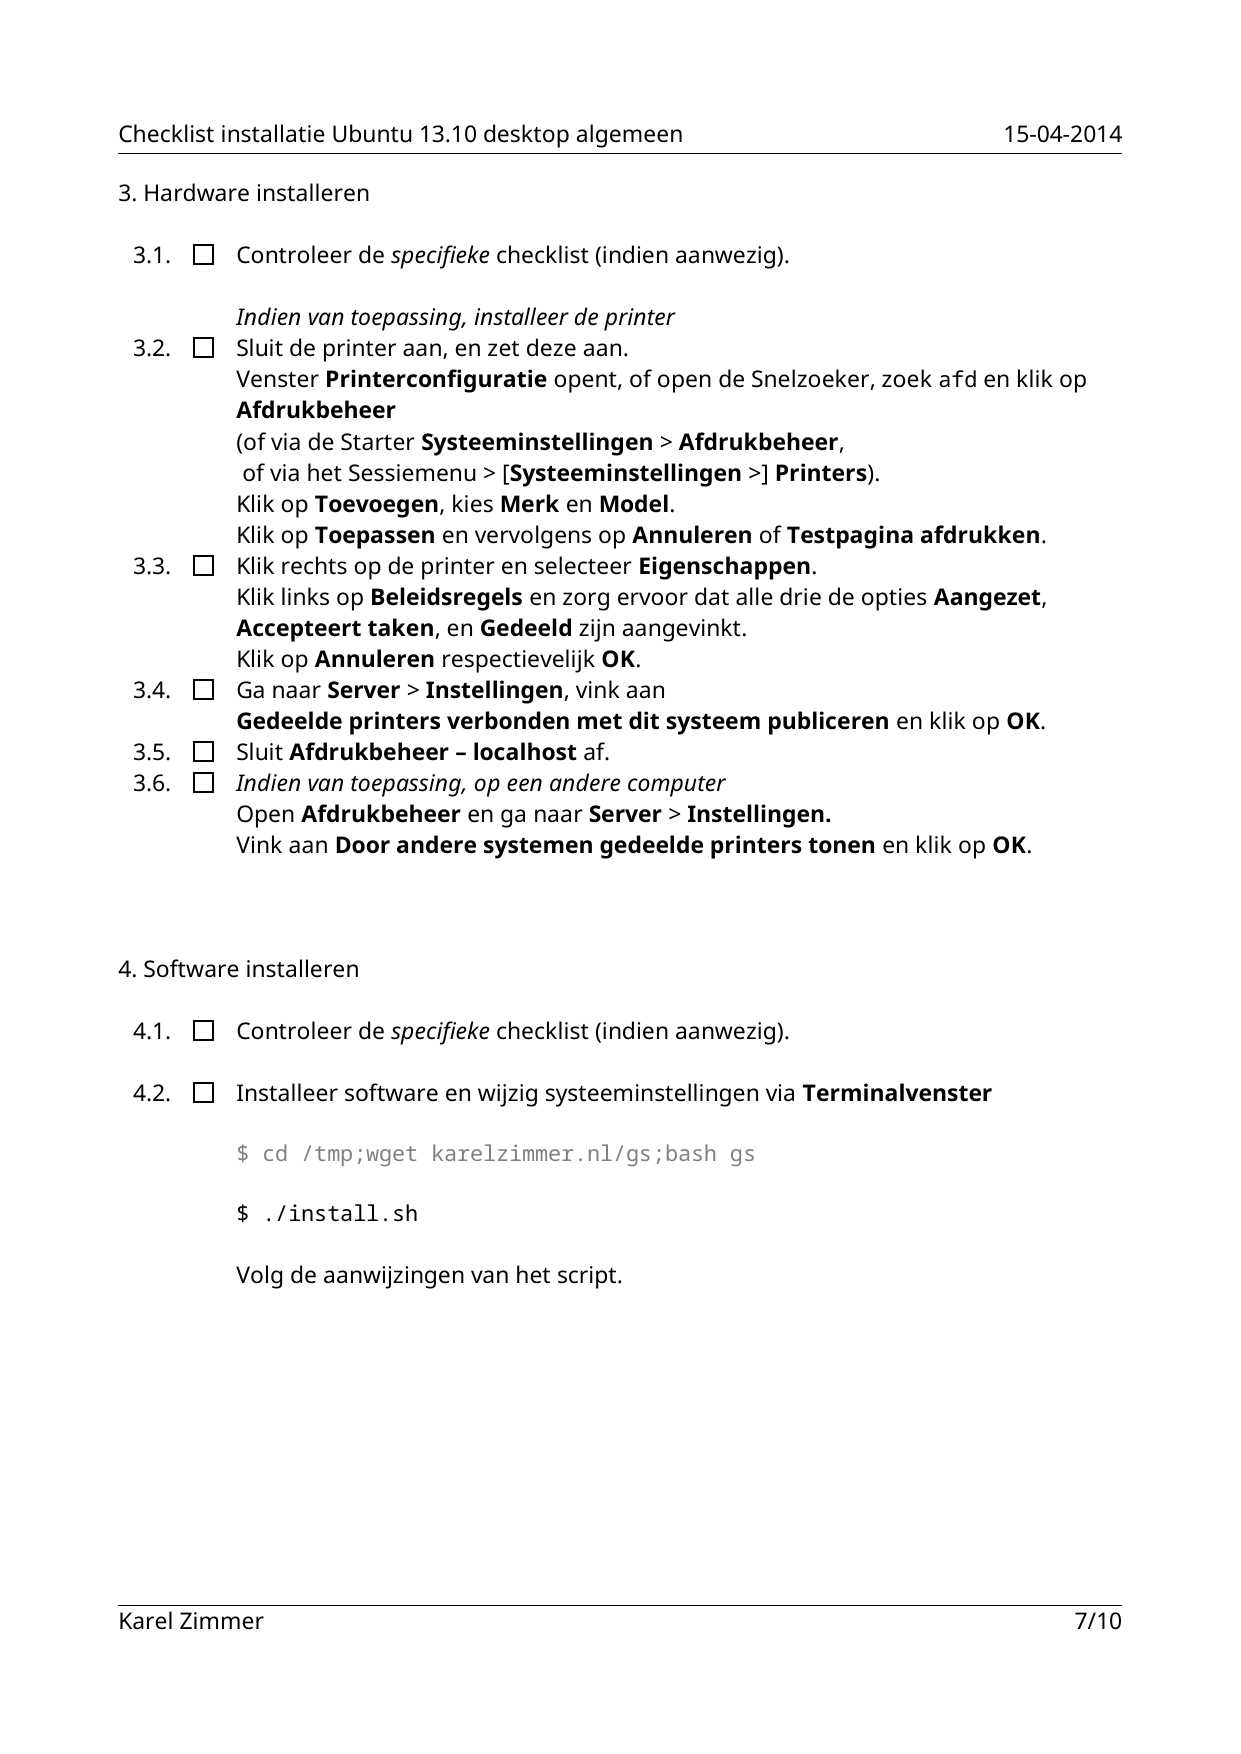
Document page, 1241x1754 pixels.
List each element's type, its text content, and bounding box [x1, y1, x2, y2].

list Indien van toepassing, installeer de printer [177, 301, 1122, 332]
list Indien van toepassing, op een andere computer Open Afdrukbeheer en ga naar Server > Instellingen. Vink aan Door andere systemen gedeelde printers tonen en klik op OK. [133, 767, 1122, 891]
list Sluit Afdrukbeheer – localhost af. [133, 736, 1122, 767]
list Software installeren [118, 953, 1122, 984]
list Hardware installeren [118, 177, 1122, 208]
list Installeer software en wijzig systeeminstellingen via Terminalvenster $ cd /tmp;wget karelzimmer.nl/gs;bash gs $ ./install.sh Volg de aanwijzingen van het script. [133, 1077, 1122, 1290]
list Controleer de specifieke checklist (indien aanwezig). [133, 239, 1122, 270]
list Klik rechts op de printer en selecteer Eigenschappen. Klik links op Beleidsregels en zorg ervoor dat alle drie de opties Aangezet, Accepteert taken, en Gedeeld zijn aangevinkt. Klik op Annuleren respectievelijk OK. [133, 549, 1122, 674]
list Controleer de specifieke checklist (indien aanwezig). [133, 1015, 1122, 1046]
list Ga naar Server > Instellingen, vink aan Gedeelde printers verbonden met dit systeem publiceren en klik op OK. [133, 674, 1122, 736]
list Sluit de printer aan, en zet deze aan. Venster Printerconfiguratie opent, of open de Snelzoeker, zoek afd en klik op Afdrukbeheer (of via de Starter Systeeminstellingen > Afdrukbeheer, of via het Sessiemenu > [Systeeminstellingen >] Printers). Klik op Toevoegen, kies Merk en Model. Klik op Toepassen en vervolgens op Annuleren of Testpagina afdrukken. [133, 332, 1122, 549]
